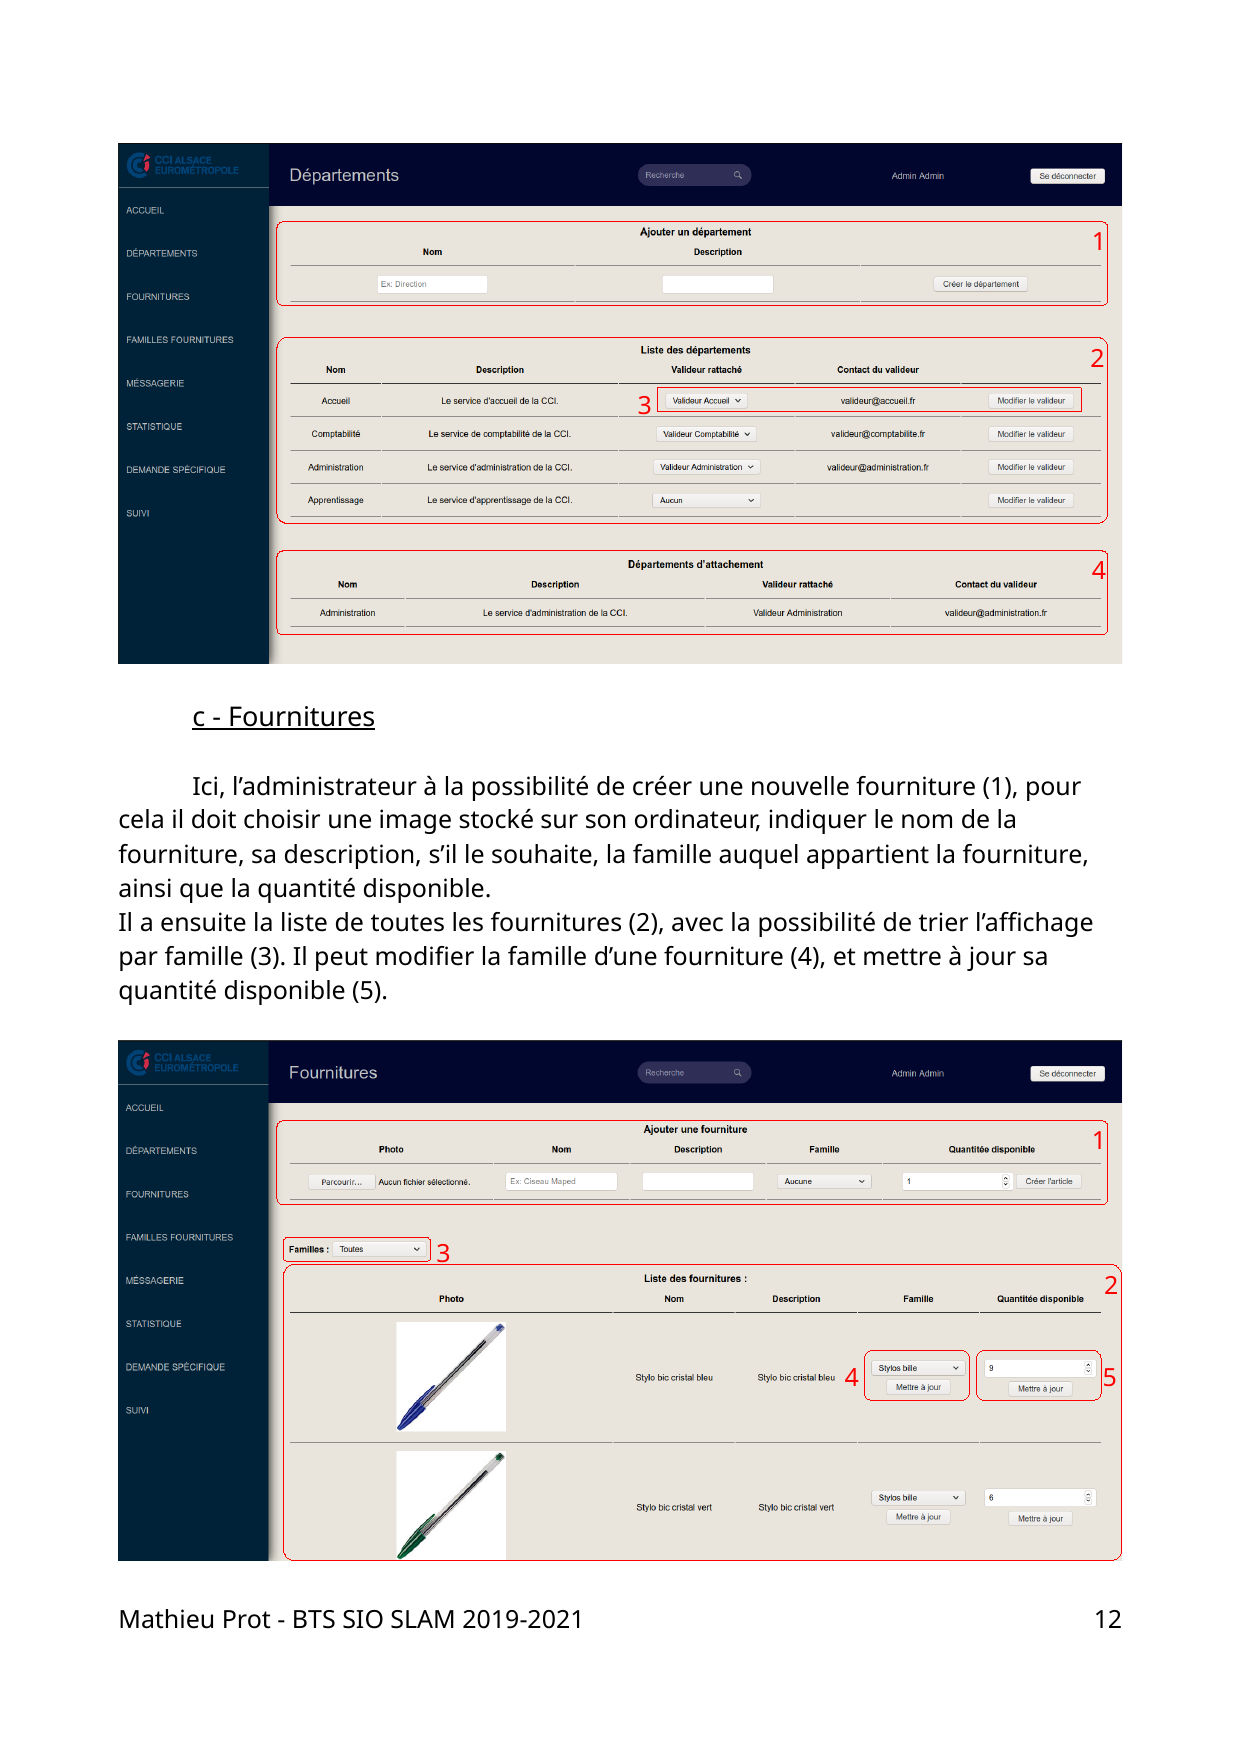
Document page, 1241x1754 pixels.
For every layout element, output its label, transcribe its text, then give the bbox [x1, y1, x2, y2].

text Il a ensuite la liste de toutes les fournitures (2), avec la possibilité de trier l’affichage par famille (3). Il peut modifier la famille d’une fourniture (4), et mettre à jour sa quantité disponible (5). [118, 904, 1122, 1007]
picture [118, 1040, 1123, 1561]
picture [118, 143, 1123, 664]
text Ici, l’administrateur à la possibilité de créer une nouvelle fourniture (1), pour cela il doit choisir une image stocké sur son ordinateur, indiquer le nom de la fourniture, sa description, s’il le souhaite, la famille auquel appartient la fourniture, ainsi que la quantité disponible. [118, 768, 1122, 904]
subtitle c - Fournitures [118, 697, 1122, 734]
